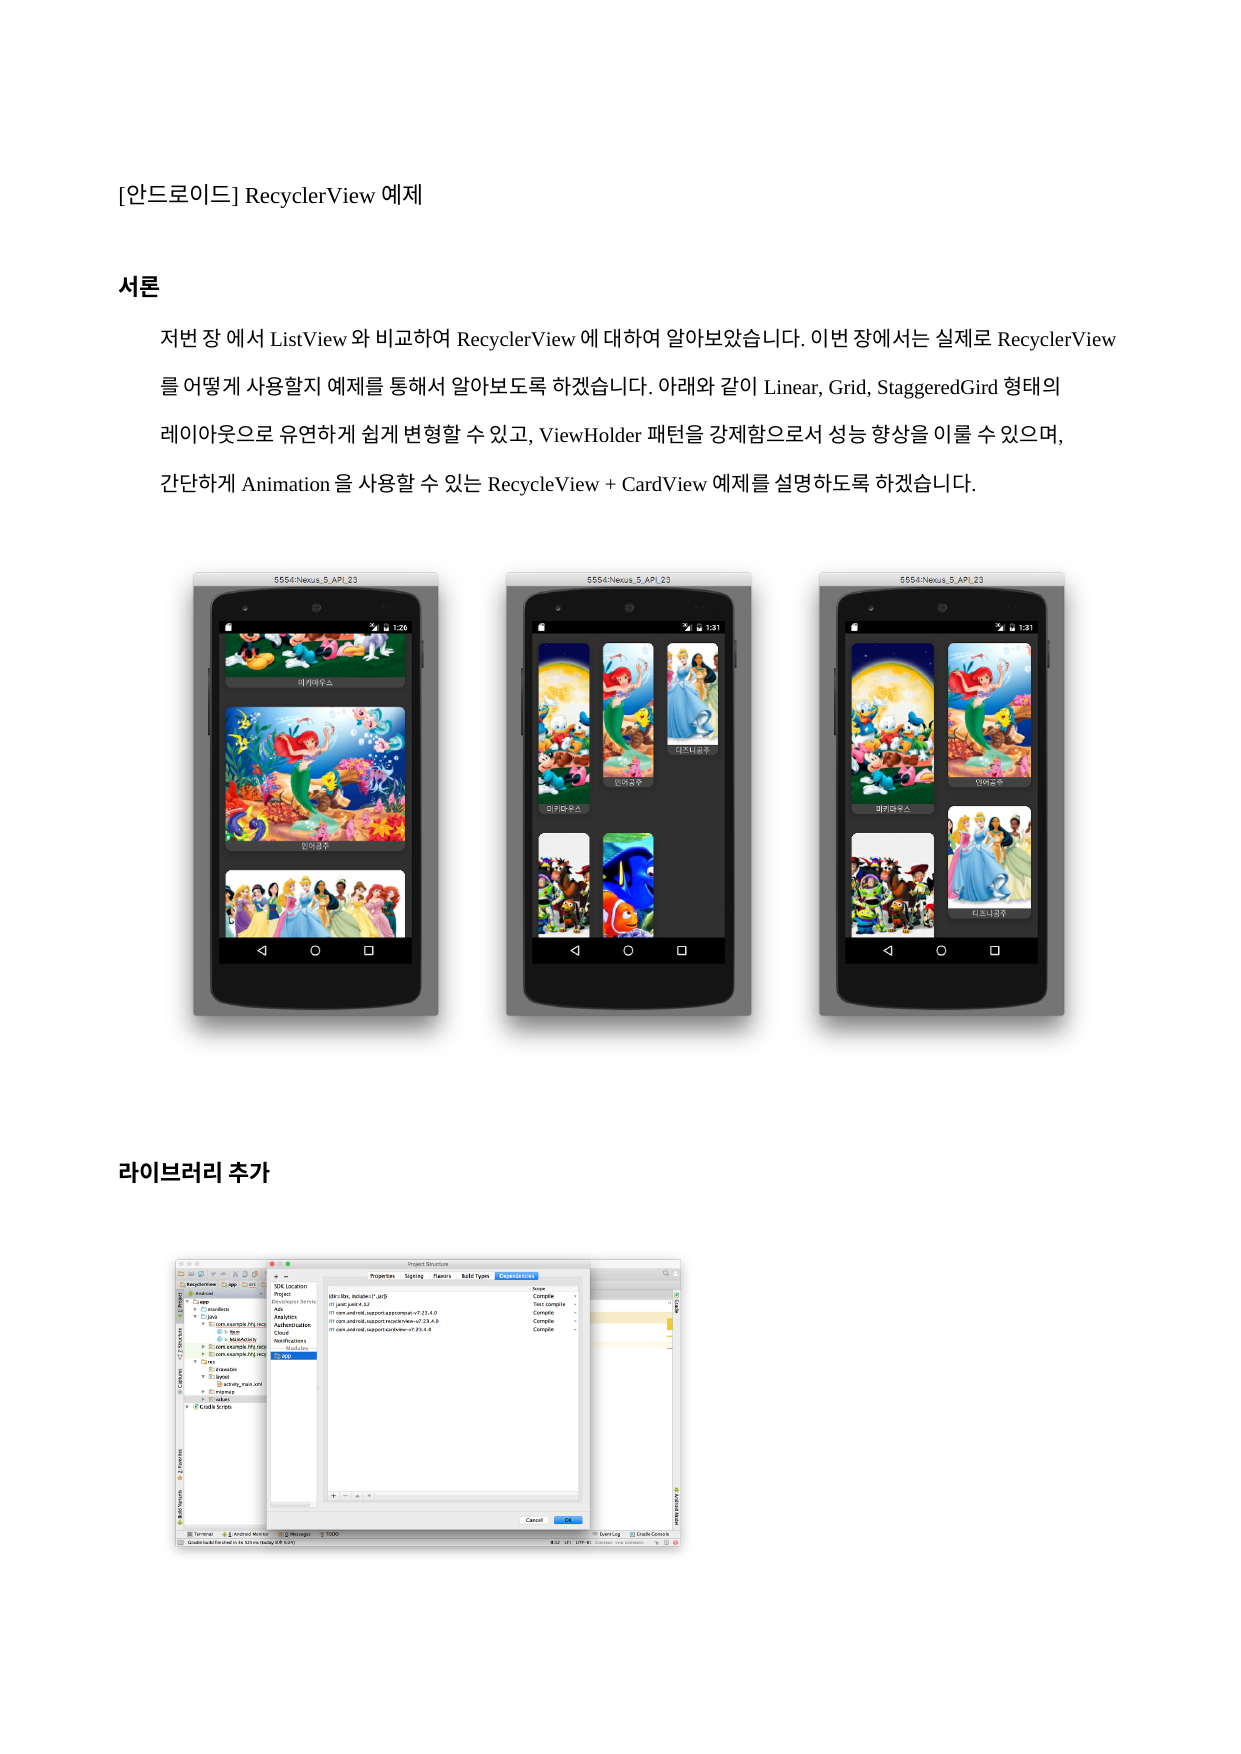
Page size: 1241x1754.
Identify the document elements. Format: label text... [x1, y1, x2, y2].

picture [159, 1246, 697, 1566]
text 서론 [118, 269, 1122, 302]
text 라이브러리 추가 [118, 1155, 1122, 1188]
text 저번 장 에서 ListView와 비교하여 RecyclerView에 대하여 알아보았습니다. 이번 장에서는 실제로 RecyclerView를 어떻게 사용할지 예제를 통해서 알아보도록 하겠습니다. 아래와 같이 Linear, Grid, StaggeredGird 형태의 레이아웃으로 유연하게 쉽게 변형할 수 있고, ViewHolder 패턴을 강제함으로서 성능 향상을 이룰 수 있으며, 간단하게 Animation을 사용할 수 있는 RecycleView + CardView 예제를 설명하도록 하겠습니다. [160, 322, 1122, 497]
text [안드로이드] RecyclerView 예제 [118, 177, 1122, 210]
picture [159, 553, 1098, 1064]
